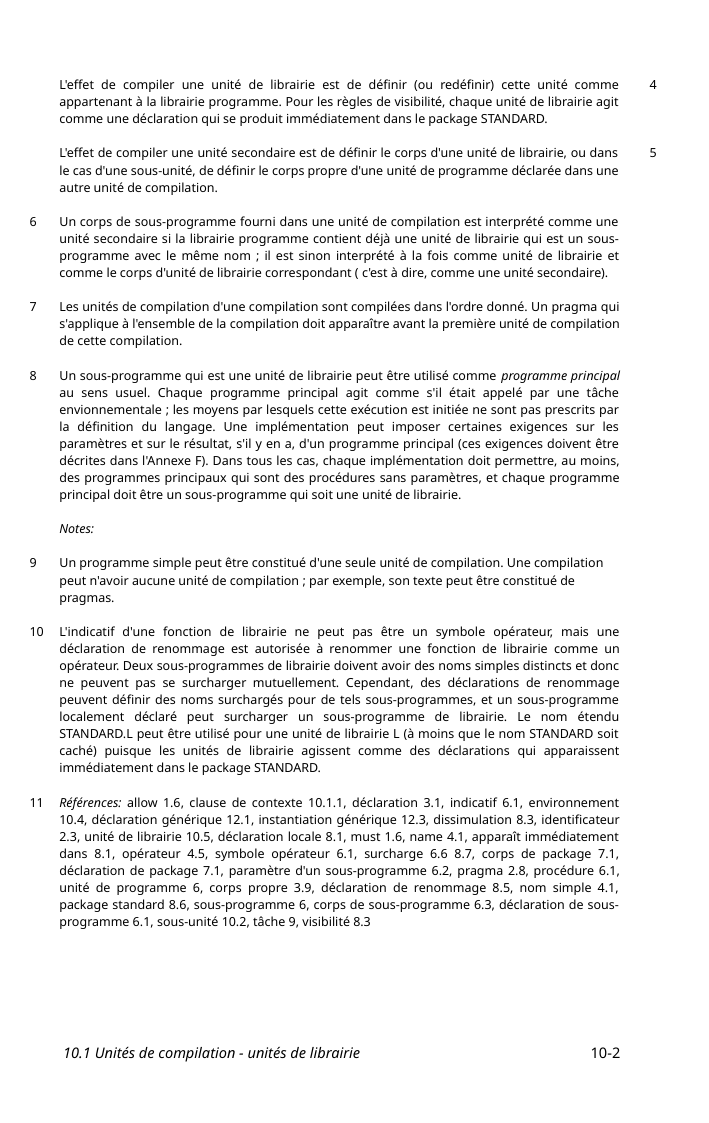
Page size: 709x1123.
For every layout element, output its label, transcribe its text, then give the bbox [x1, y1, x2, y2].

text Un corps de sous-programme fourni dans une unité de compilation est interprété comme une unité secondaire si la librairie programme contient déjà une unité de librairie qui est un sous-programme avec le même nom ; il est sinon interprété à la fois comme unité de librairie et comme le corps d'unité de librairie correspondant ( c'est à dire, comme une unité secondaire). [59, 213, 620, 281]
text L'indicatif d'une fonction de librairie ne peut pas être un symbole opérateur, mais une déclaration de renommage est autorisée à renommer une fonction de librairie comme un opérateur. Deux sous-programmes de librairie doivent avoir des noms simples distincts et donc ne peuvent pas se surcharger mutuellement. Cependant, des déclarations de renommage peuvent définir des noms surchargés pour de tels sous-programmes, et un sous-programme localement déclaré peut surcharger un sous-programme de librairie. Le nom étendu STANDARD.L peut être utilisé pour une unité de librairie L (à moins que le nom STANDARD soit caché) puisque les unités de librairie agissent comme des déclarations qui apparaissent immédiatement dans le package STANDARD. [59, 623, 620, 777]
text Notes: [59, 520, 620, 537]
text L'effet de compiler une unité secondaire est de définir le corps d'une unité de librairie, ou dans le cas d'une sous-unité, de définir le corps propre d'une unité de programme déclarée dans une autre unité de compilation. [59, 144, 620, 196]
text Références: allow 1.6, clause de contexte 10.1.1, déclaration 3.1, indicatif 6.1, environnement 10.4, déclaration générique 12.1, instantiation générique 12.3, dissimulation 8.3, identificateur 2.3, unité de librairie 10.5, déclaration locale 8.1, must 1.6, name 4.1, apparaît immédiatement dans 8.1, opérateur 4.5, symbole opérateur 6.1, surcharge 6.6 8.7, corps de package 7.1, déclaration de package 7.1, paramètre d'un sous-programme 6.2, pragma 2.8, procédure 6.1, unité de programme 6, corps propre 3.9, déclaration de renommage 8.5, nom simple 4.1, package standard 8.6, sous-programme 6, corps de sous-programme 6.3, déclaration de sous-programme 6.1, sous-unité 10.2, tâche 9, visibilité 8.3 [59, 794, 620, 930]
text Les unités de compilation d'une compilation sont compilées dans l'ordre donné. Un pragma qui s'applique à l'ensemble de la compilation doit apparaître avant la première unité de compilation de cette compilation. [59, 298, 620, 349]
text Un programme simple peut être constitué d'une seule unité de compilation. Une compilation peut n'avoir aucune unité de compilation ; par exemple, son texte peut être constitué de pragmas. [59, 554, 620, 606]
text Un sous-programme qui est une unité de librairie peut être utilisé comme programme principal au sens usuel. Chaque programme principal agit comme s'il était appelé par une tâche envionnementale ; les moyens par lesquels cette exécution est initiée ne sont pas prescrits par la définition du langage. Une implémentation peut imposer certaines exigences sur les paramètres et sur le résultat, s'il y en a, d'un programme principal (ces exigences doivent être décrites dans l'Annexe F). Dans tous les cas, chaque implémentation doit permettre, au moins, des programmes principaux qui sont des procédures sans paramètres, et chaque programme principal doit être un sous-programme qui soit une unité de librairie. [59, 367, 620, 503]
text L'effet de compiler une unité de librairie est de définir (ou redéfinir) cette unité comme appartenant à la librairie programme. Pour les règles de visibilité, chaque unité de librairie agit comme une déclaration qui se produit immédiatement dans le package STANDARD. [59, 76, 620, 127]
